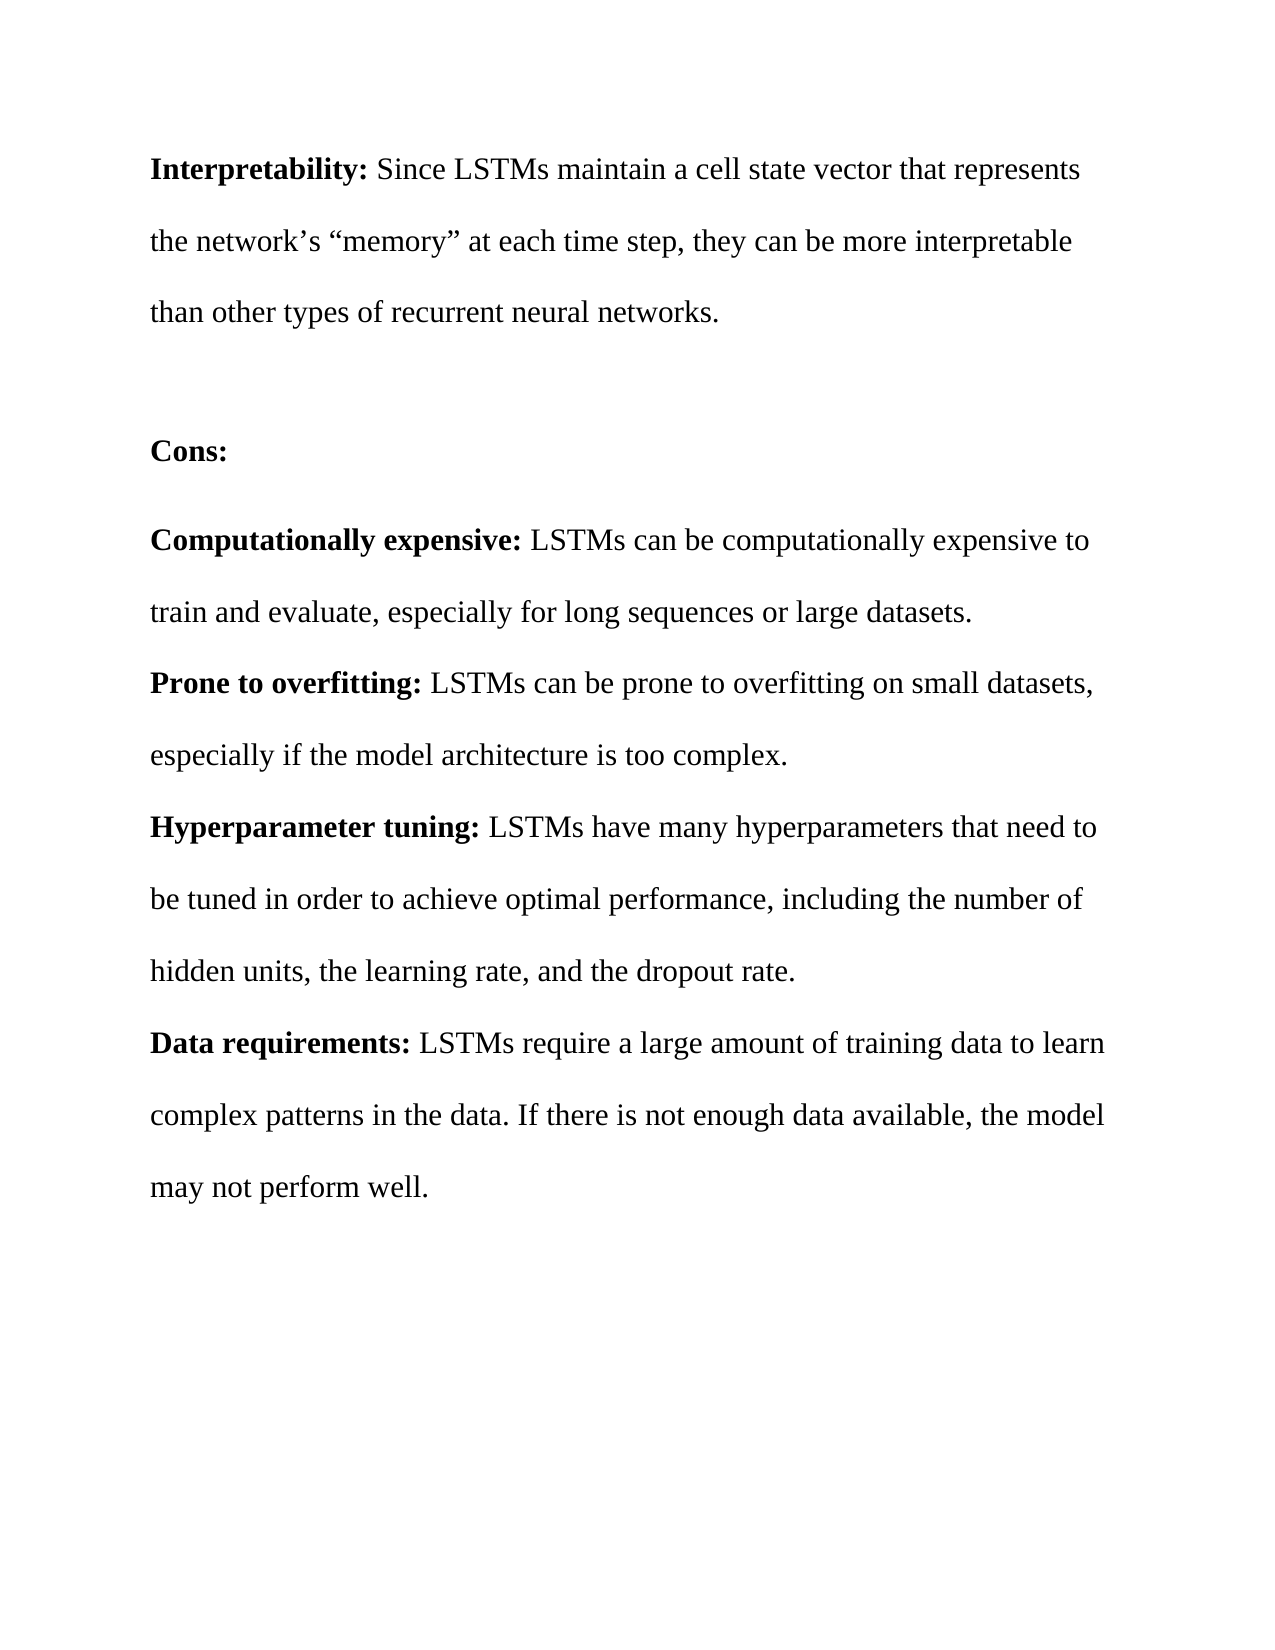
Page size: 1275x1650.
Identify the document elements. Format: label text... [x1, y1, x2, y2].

text Hyperparameter tuning: LSTMs have many hyperparameters that need to be tuned in order to achieve optimal performance, including the number of hidden units, the learning rate, and the dropout rate. [150, 808, 1125, 988]
text Prone to overfitting: LSTMs can be prone to overfitting on small datasets, especially if the model architecture is too complex. [150, 665, 1125, 773]
text Cons: [150, 432, 1125, 468]
text Computationally expensive: LSTMs can be computationally expensive to train and evaluate, especially for long sequences or large datasets. [150, 521, 1125, 629]
text Data requirements: LSTMs require a large amount of training data to learn complex patterns in the data. If there is not enough data available, the model may not perform well. [150, 1024, 1125, 1204]
text Interpretability: Since LSTMs maintain a cell state vector that represents the network’s “memory” at each time step, they can be more interpretable than other types of recurrent neural networks. [150, 150, 1125, 330]
